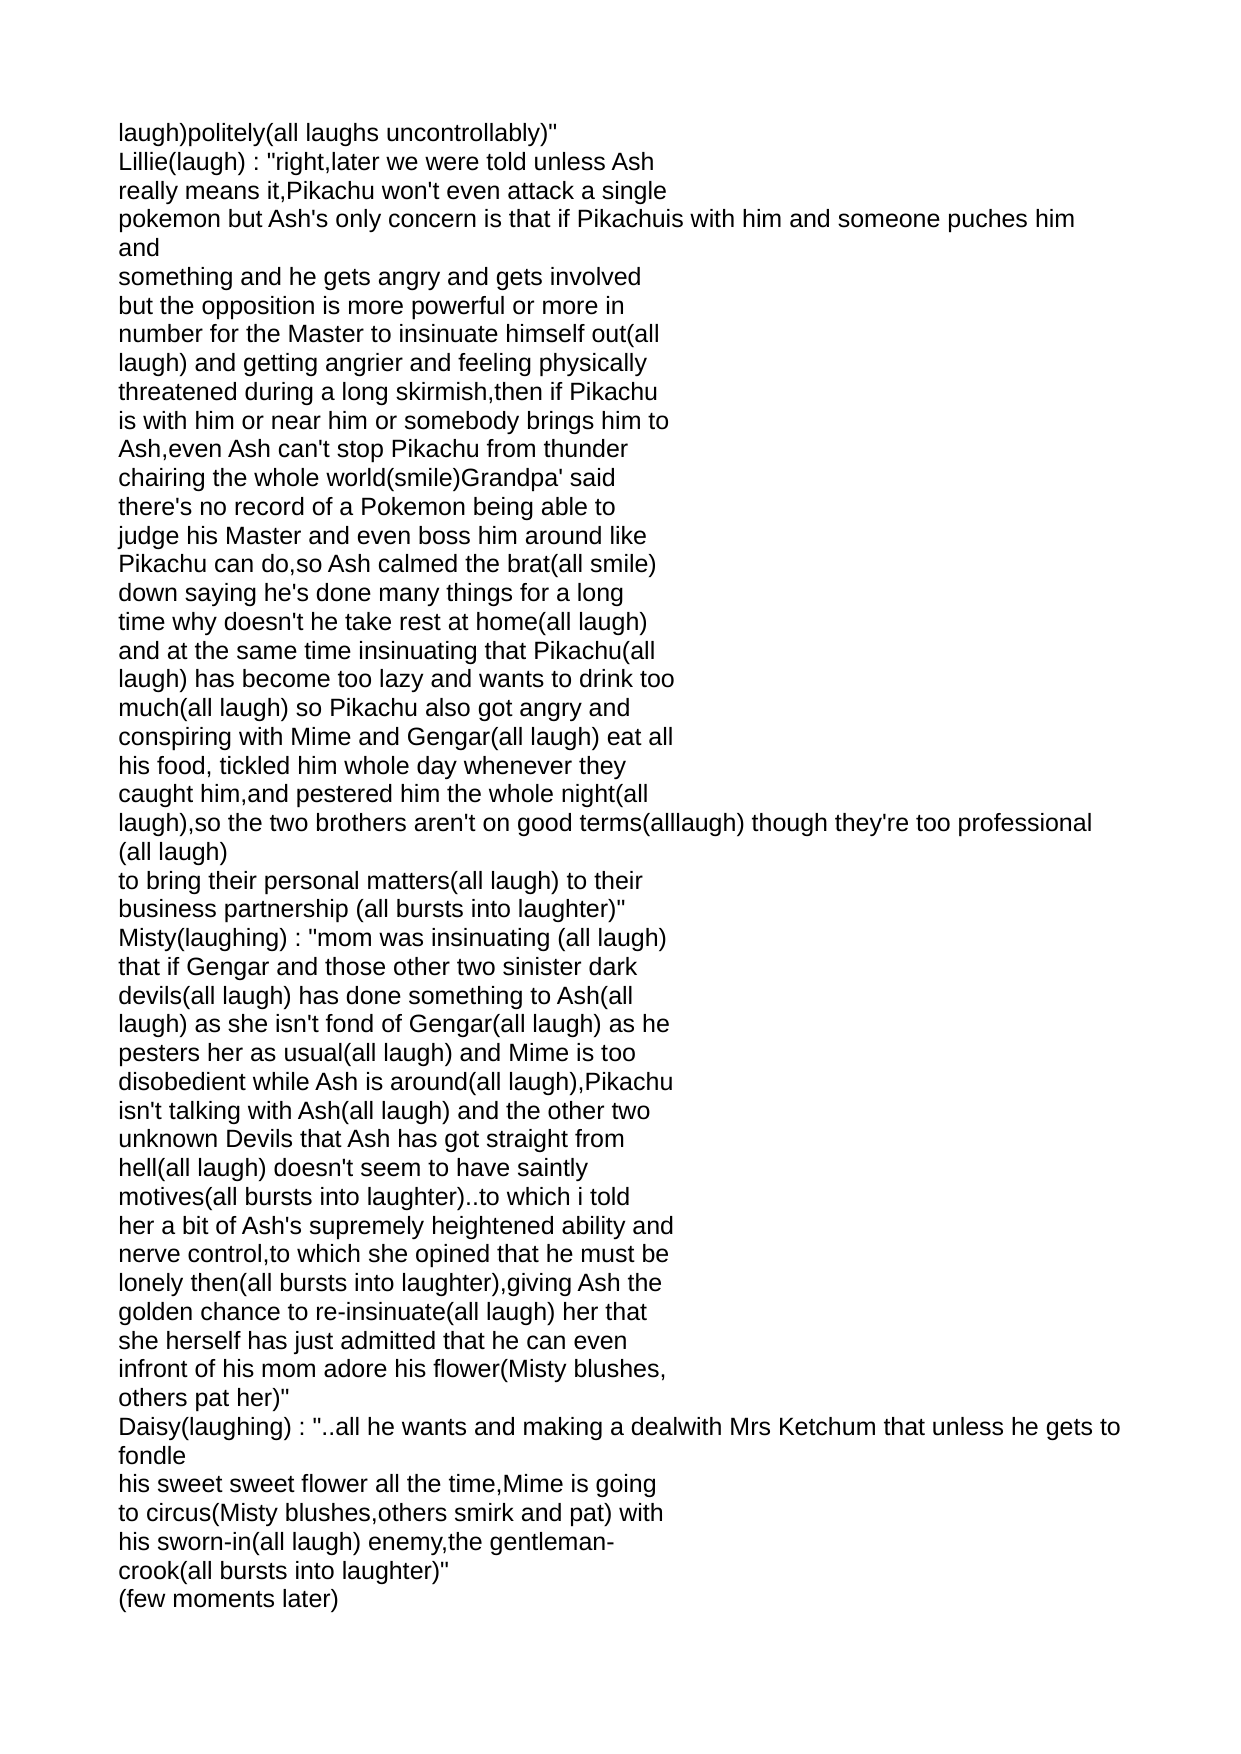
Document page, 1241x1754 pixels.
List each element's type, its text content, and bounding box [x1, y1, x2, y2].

text laugh)politely(all laughs uncontrollably)" [118, 118, 1122, 147]
text laugh) and getting angrier and feeling physically [118, 348, 1122, 377]
text laugh) has become too lazy and wants to drink too [118, 664, 1122, 693]
text lonely then(all bursts into laughter),giving Ash the [118, 1268, 1122, 1297]
text chairing the whole world(smile)Grandpa' said [118, 463, 1122, 492]
text motives(all bursts into laughter)..to which i told [118, 1182, 1122, 1211]
text she herself has just admitted that he can even [118, 1326, 1122, 1354]
text down saying he's done many things for a long [118, 578, 1122, 607]
text laugh),so the two brothers aren't on good terms(alllaugh) though they're too professional (all laugh) [118, 808, 1122, 866]
text pokemon but Ash's only concern is that if Pikachuis with him and someone puches him and [118, 204, 1122, 262]
text laugh) as she isn't fond of Gengar(all laugh) as he [118, 1009, 1122, 1038]
text much(all laugh) so Pikachu also got angry and [118, 693, 1122, 722]
text business partnership (all bursts into laughter)" [118, 894, 1122, 923]
text time why doesn't he take rest at home(all laugh) [118, 607, 1122, 636]
text threatened during a long skirmish,then if Pikachu [118, 377, 1122, 406]
text his sweet sweet flower all the time,Mime is going [118, 1469, 1122, 1498]
text his sworn-in(all laugh) enemy,the gentleman- [118, 1527, 1122, 1556]
text but the opposition is more powerful or more in [118, 291, 1122, 319]
text (few moments later) [118, 1584, 1122, 1613]
text isn't talking with Ash(all laugh) and the other two [118, 1096, 1122, 1124]
text Daisy(laughing) : "..all he wants and making a dealwith Mrs Ketchum that unless he gets to fondle [118, 1412, 1122, 1469]
text is with him or near him or somebody brings him to [118, 406, 1122, 434]
text judge his Master and even boss him around like [118, 521, 1122, 549]
text to circus(Misty blushes,others smirk and pat) with [118, 1498, 1122, 1527]
text Misty(laughing) : "mom was insinuating (all laugh) [118, 923, 1122, 952]
text and at the same time insinuating that Pikachu(all [118, 636, 1122, 664]
text unknown Devils that Ash has got straight from [118, 1124, 1122, 1153]
text caught him,and pestered him the whole night(all [118, 779, 1122, 808]
text golden chance to re-insinuate(all laugh) her that [118, 1297, 1122, 1326]
text nerve control,to which she opined that he must be [118, 1239, 1122, 1268]
text to bring their personal matters(all laugh) to their [118, 866, 1122, 894]
text number for the Master to insinuate himself out(all [118, 319, 1122, 348]
text that if Gengar and those other two sinister dark [118, 952, 1122, 981]
text his food, tickled him whole day whenever they [118, 751, 1122, 779]
text devils(all laugh) has done something to Ash(all [118, 981, 1122, 1009]
text Ash,even Ash can't stop Pikachu from thunder [118, 434, 1122, 463]
text others pat her)" [118, 1383, 1122, 1412]
text conspiring with Mime and Gengar(all laugh) eat all [118, 722, 1122, 751]
text infront of his mom adore his flower(Misty blushes, [118, 1354, 1122, 1383]
text Pikachu can do,so Ash calmed the brat(all smile) [118, 549, 1122, 578]
text hell(all laugh) doesn't seem to have saintly [118, 1153, 1122, 1182]
text crook(all bursts into laughter)" [118, 1556, 1122, 1584]
text pesters her as usual(all laugh) and Mime is too [118, 1038, 1122, 1067]
text really means it,Pikachu won't even attack a single [118, 176, 1122, 204]
text disobedient while Ash is around(all laugh),Pikachu [118, 1067, 1122, 1096]
text Lillie(laugh) : "right,later we were told unless Ash [118, 147, 1122, 176]
text there's no record of a Pokemon being able to [118, 492, 1122, 521]
text something and he gets angry and gets involved [118, 262, 1122, 291]
text her a bit of Ash's supremely heightened ability and [118, 1211, 1122, 1239]
